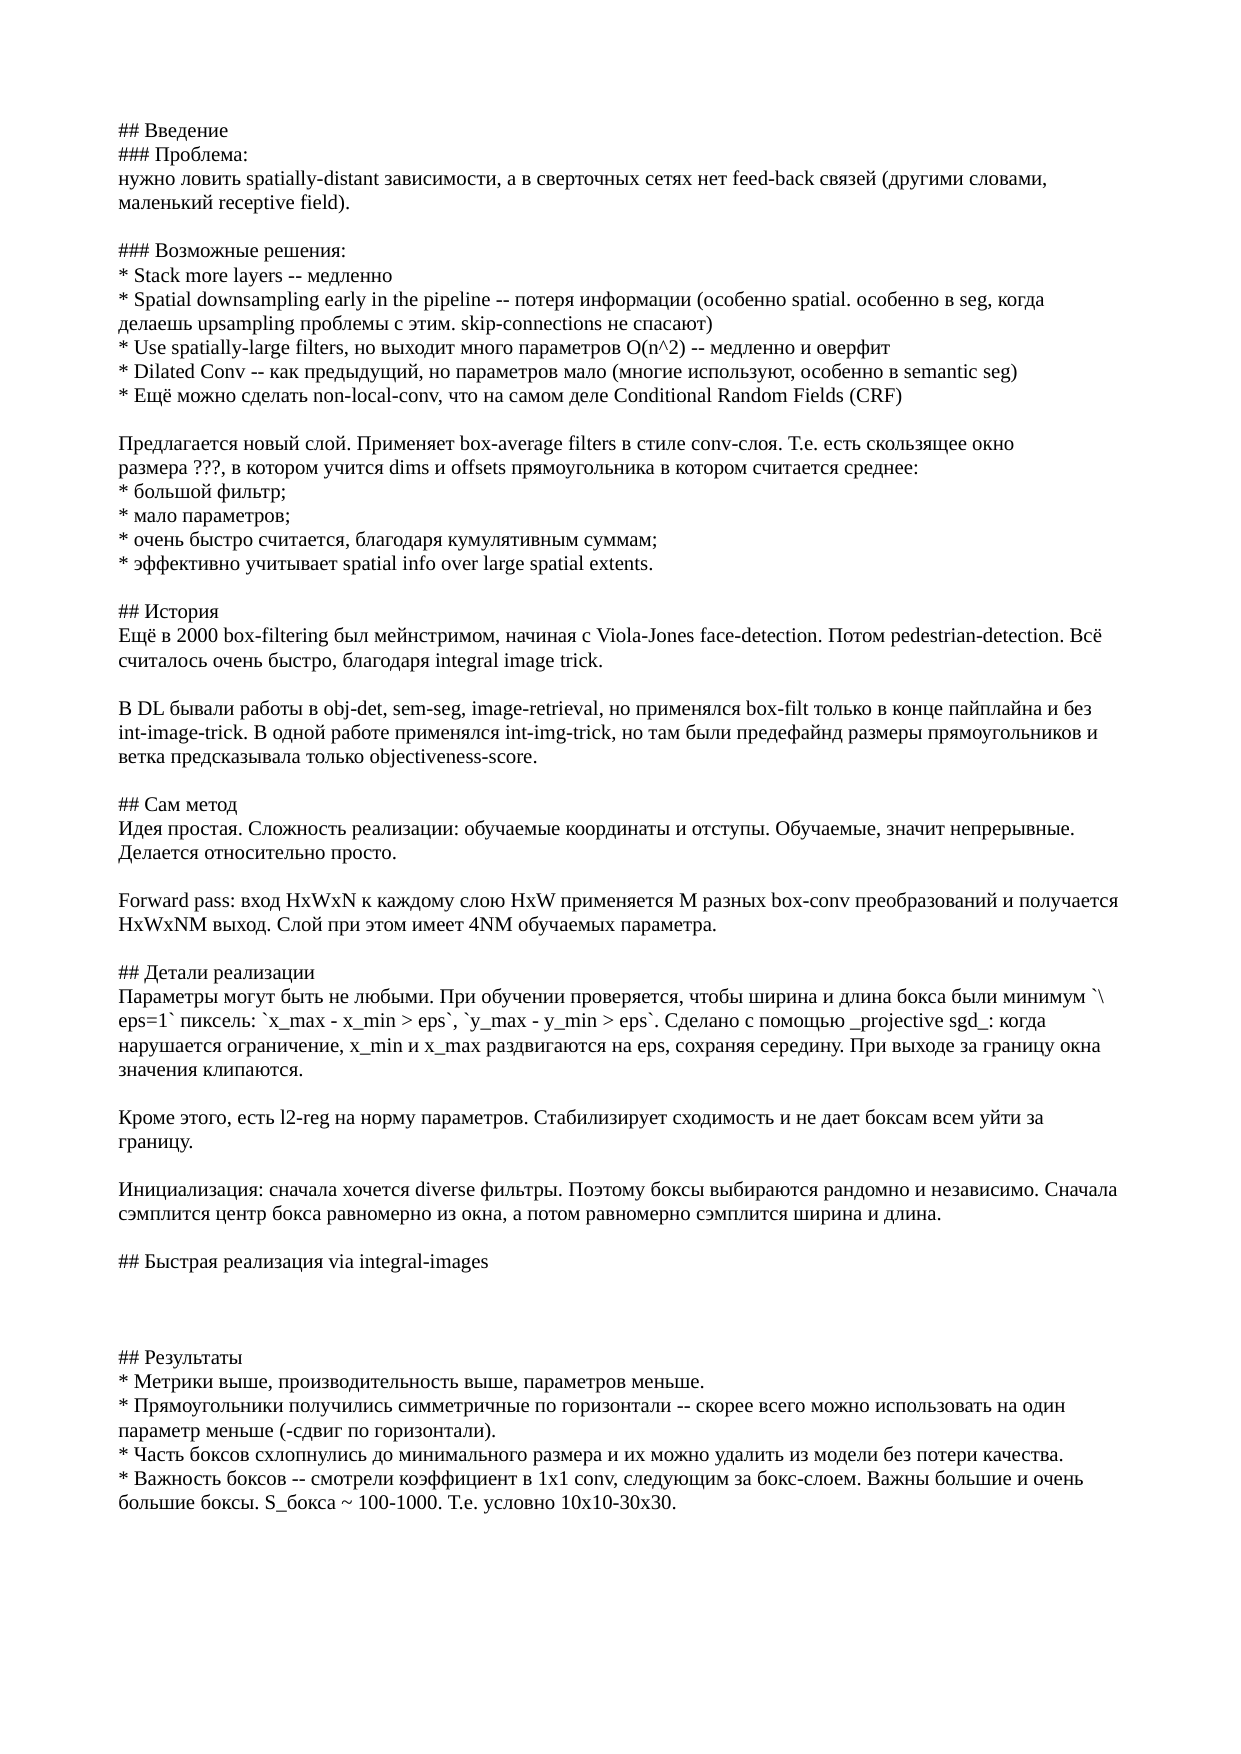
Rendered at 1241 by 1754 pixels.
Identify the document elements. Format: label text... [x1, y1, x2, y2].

text ### Проблема: [118, 142, 1122, 166]
text Ещё в 2000 box-filtering был мейнстримом, начиная с Viola-Jones face-detection. Потом pedestrian-detection. Всё считалось очень быстро, благодаря integral image trick. [118, 623, 1122, 672]
text Параметры могут быть не любыми. При обучении проверяется, чтобы ширина и длина бокса были минимум `\eps=1` пиксель: `x_max - x_min > eps`, `y_max - y_min > eps`. Сделано с помощью _projective sgd_: когда нарушается ограничение, x_min и x_max раздвигаются на eps, сохраняя середину. При выходе за границу окна значения клипаются. [118, 984, 1122, 1081]
text ## Результаты [118, 1345, 1122, 1369]
text * эффективно учитывает spatial info over large spatial extents. [118, 551, 1122, 575]
text Идея простая. Сложность реализации: обучаемые координаты и отступы. Обучаемые, значит непрерывные. Делается относительно просто. [118, 816, 1122, 864]
text ## Детали реализации [118, 960, 1122, 984]
text * Метрики выше, производительность выше, параметров меньше. [118, 1369, 1122, 1393]
text В DL бывали работы в obj-det, sem-seg, image-retrieval, но применялся box-filt только в конце пайплайна и без int-image-trick. В одной работе применялся int-img-trick, но там были предефайнд размеры прямоугольников и ветка предсказывала только objectiveness-score. [118, 696, 1122, 768]
text Forward pass: вход HxWxN к каждому слою HxW применяется M разных box-conv преобразований и получается HxWxNM выход. Слой при этом имеет 4NM обучаемых параметра. [118, 888, 1122, 936]
text * Use spatially-large filters, но выходит много параметров O(n^2) -- медленно и оверфит [118, 335, 1122, 359]
text * большой фильтр; [118, 479, 1122, 503]
text * Важность боксов -- смотрели коэффициент в 1x1 conv, следующим за бокс-слоем. Важны большие и очень большие боксы. S_бокса ~ 100-1000. Т.е. условно 10x10-30x30. [118, 1466, 1122, 1514]
text ## Быстрая реализация via integral-images [118, 1249, 1122, 1273]
text * Spatial downsampling early in the pipeline -- потеря информации (особенно spatial. особенно в seg, когда делаешь upsampling проблемы с этим. skip-connections не спасают) [118, 287, 1122, 335]
text * Ещё можно сделать non-local-conv, что на самом деле Conditional Random Fields (CRF) [118, 383, 1122, 407]
text * Stack more layers -- медленно [118, 262, 1122, 287]
text ### Возможные решения: [118, 238, 1122, 262]
text ## Введение [118, 118, 1122, 142]
text * Dilated Conv -- как предыдущий, но параметров мало (многие используют, особенно в semantic seg) [118, 359, 1122, 383]
text нужно ловить spatially-distant зависимости, а в сверточных сетях нет feed-back связей (другими словами, маленький receptive field). [118, 166, 1122, 214]
text ## Сам метод [118, 792, 1122, 816]
text Инициализация: сначала хочется diverse фильтры. Поэтому боксы выбираются рандомно и независимо. Сначала сэмплится центр бокса равномерно из окна, а потом равномерно сэмплится ширина и длина. [118, 1177, 1122, 1225]
text * Прямоугольники получились симметричные по горизонтали -- скорее всего можно использовать на один параметр меньше (-сдвиг по горизонтали). [118, 1393, 1122, 1442]
text * очень быстро считается, благодаря кумулятивным суммам; [118, 527, 1122, 551]
text Кроме этого, есть l2-reg на норму параметров. Стабилизирует сходимость и не дает боксам всем уйти за границу. [118, 1105, 1122, 1153]
text * мало параметров; [118, 503, 1122, 527]
text * Часть боксов схлопнулись до минимального размера и их можно удалить из модели без потери качества. [118, 1442, 1122, 1466]
text Предлагается новый слой. Применяет box-average filters в стиле conv-слоя. Т.е. есть скользящее окно размера ???, в котором учится dims и offsets прямоугольника в котором считается среднее: [118, 431, 1122, 479]
text ## История [118, 599, 1122, 623]
